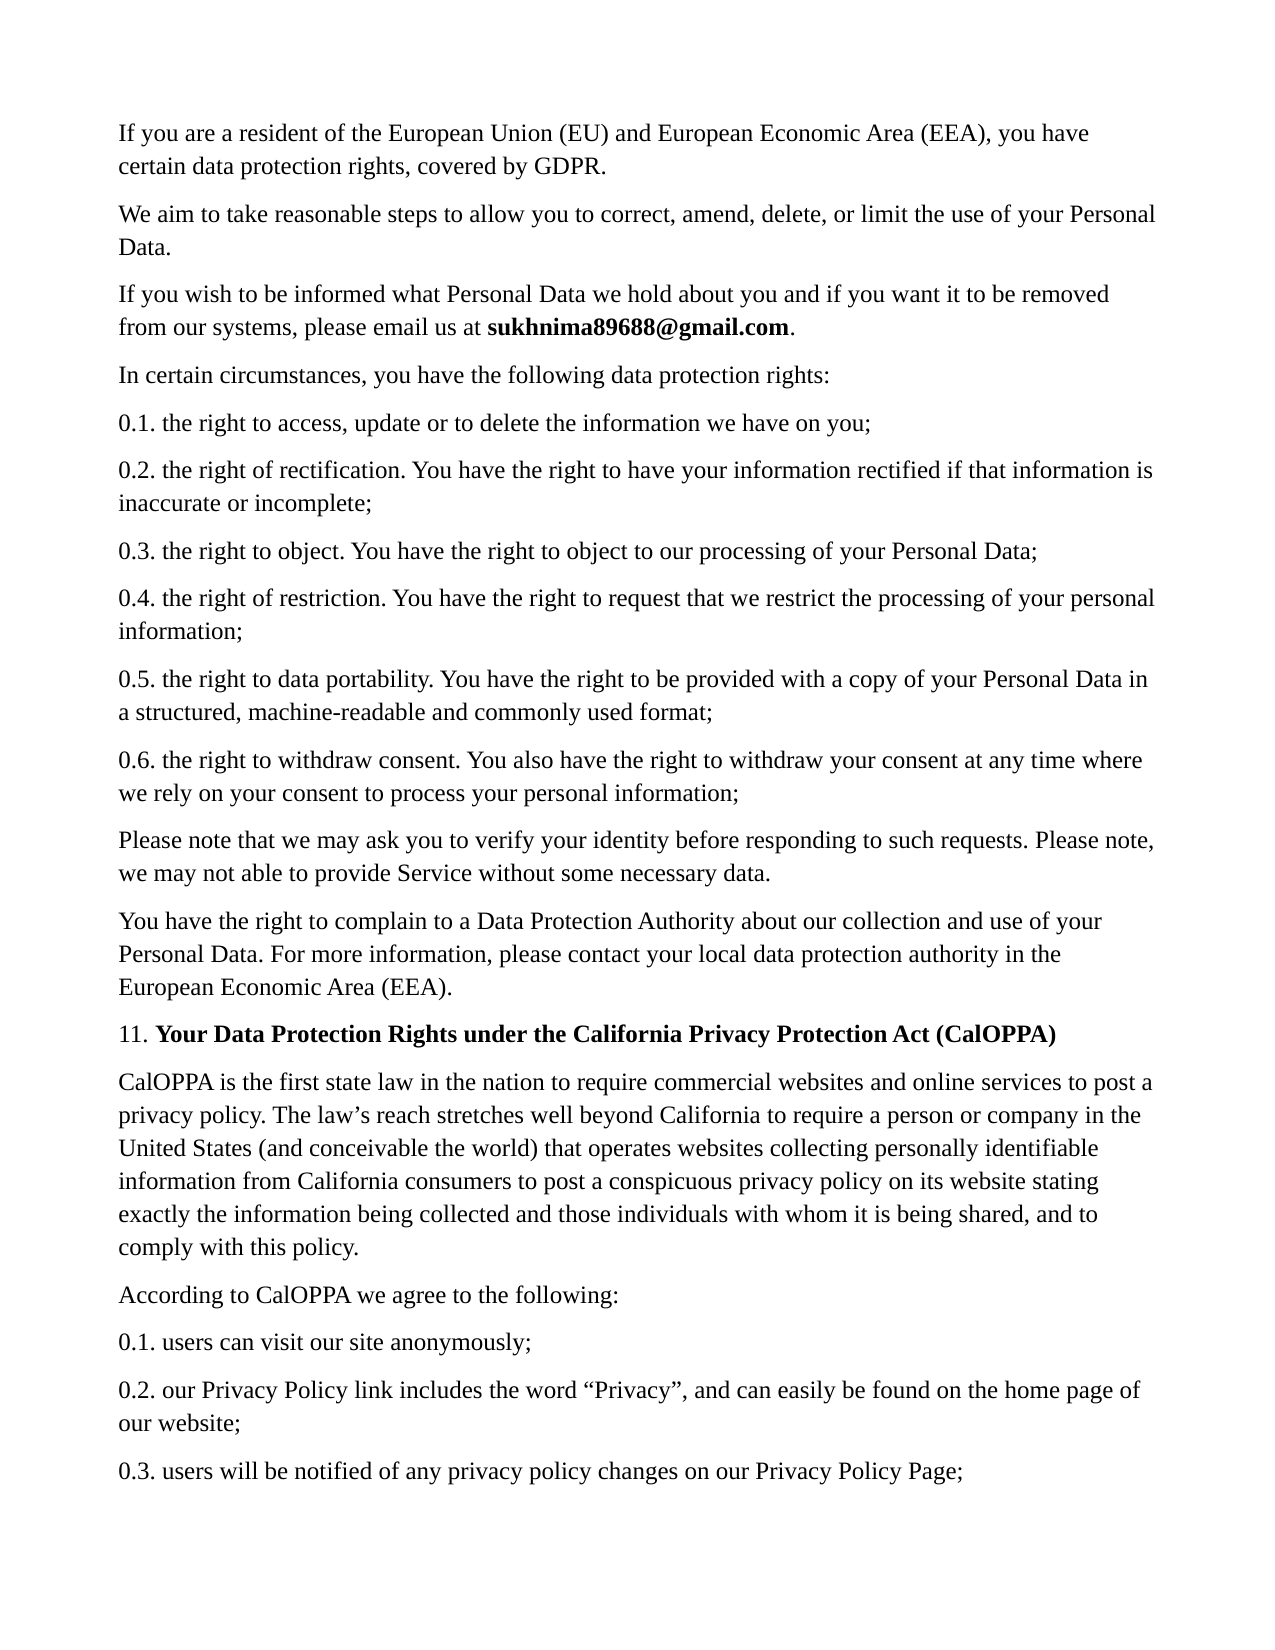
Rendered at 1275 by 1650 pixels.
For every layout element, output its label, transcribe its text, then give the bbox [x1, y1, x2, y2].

text 0.2. the right of rectification. You have the right to have your information rectified if that information is inaccurate or incomplete; [118, 455, 1157, 517]
text You have the right to complain to a Data Protection Authority about our collection and use of your Personal Data. For more information, please contact your local data protection authority in the European Economic Area (EEA). [118, 906, 1157, 1001]
text 0.6. the right to withdraw consent. You also have the right to withdraw your consent at any time where we rely on your consent to process your personal information; [118, 745, 1157, 806]
text According to CalOPPA we agree to the following: [118, 1280, 1157, 1309]
text If you wish to be informed what Personal Data we hold about you and if you want it to be removed from our systems, please email us at sukhnima89688@gmail.com. [118, 279, 1157, 341]
text We aim to take reasonable steps to allow you to correct, amend, delete, or limit the use of your Personal Data. [118, 199, 1157, 261]
text 0.3. the right to object. You have the right to object to our processing of your Personal Data; [118, 536, 1157, 564]
text 0.1. users can visit our site anonymously; [118, 1327, 1157, 1356]
text CalOPPA is the first state law in the nation to require commercial websites and online services to post a privacy policy. The law’s reach stretches well beyond California to require a person or company in the United States (and conceivable the world) that operates websites collecting personally identifiable information from California consumers to post a conspicuous privacy policy on its website stating exactly the information being collected and those individuals with whom it is being shared, and to comply with this policy. [118, 1067, 1157, 1261]
text 0.4. the right of restriction. You have the right to request that we restrict the processing of your personal information; [118, 583, 1157, 645]
text 11. Your Data Protection Rights under the California Privacy Protection Act (CalOPPA) [118, 1019, 1157, 1048]
text 0.2. our Privacy Policy link includes the word “Privacy”, and can easily be found on the home page of our website; [118, 1375, 1157, 1437]
text If you are a resident of the European Union (EU) and European Economic Area (EEA), you have certain data protection rights, covered by GDPR. [118, 118, 1157, 180]
text 0.5. the right to data portability. You have the right to be provided with a copy of your Personal Data in a structured, machine-readable and commonly used format; [118, 664, 1157, 726]
text 0.3. users will be notified of any privacy policy changes on our Privacy Policy Page; [118, 1456, 1157, 1484]
text 0.1. the right to access, update or to delete the information we have on you; [118, 408, 1157, 436]
text In certain circumstances, you have the following data protection rights: [118, 360, 1157, 389]
text Please note that we may ask you to verify your identity before responding to such requests. Please note, we may not able to provide Service without some necessary data. [118, 825, 1157, 887]
